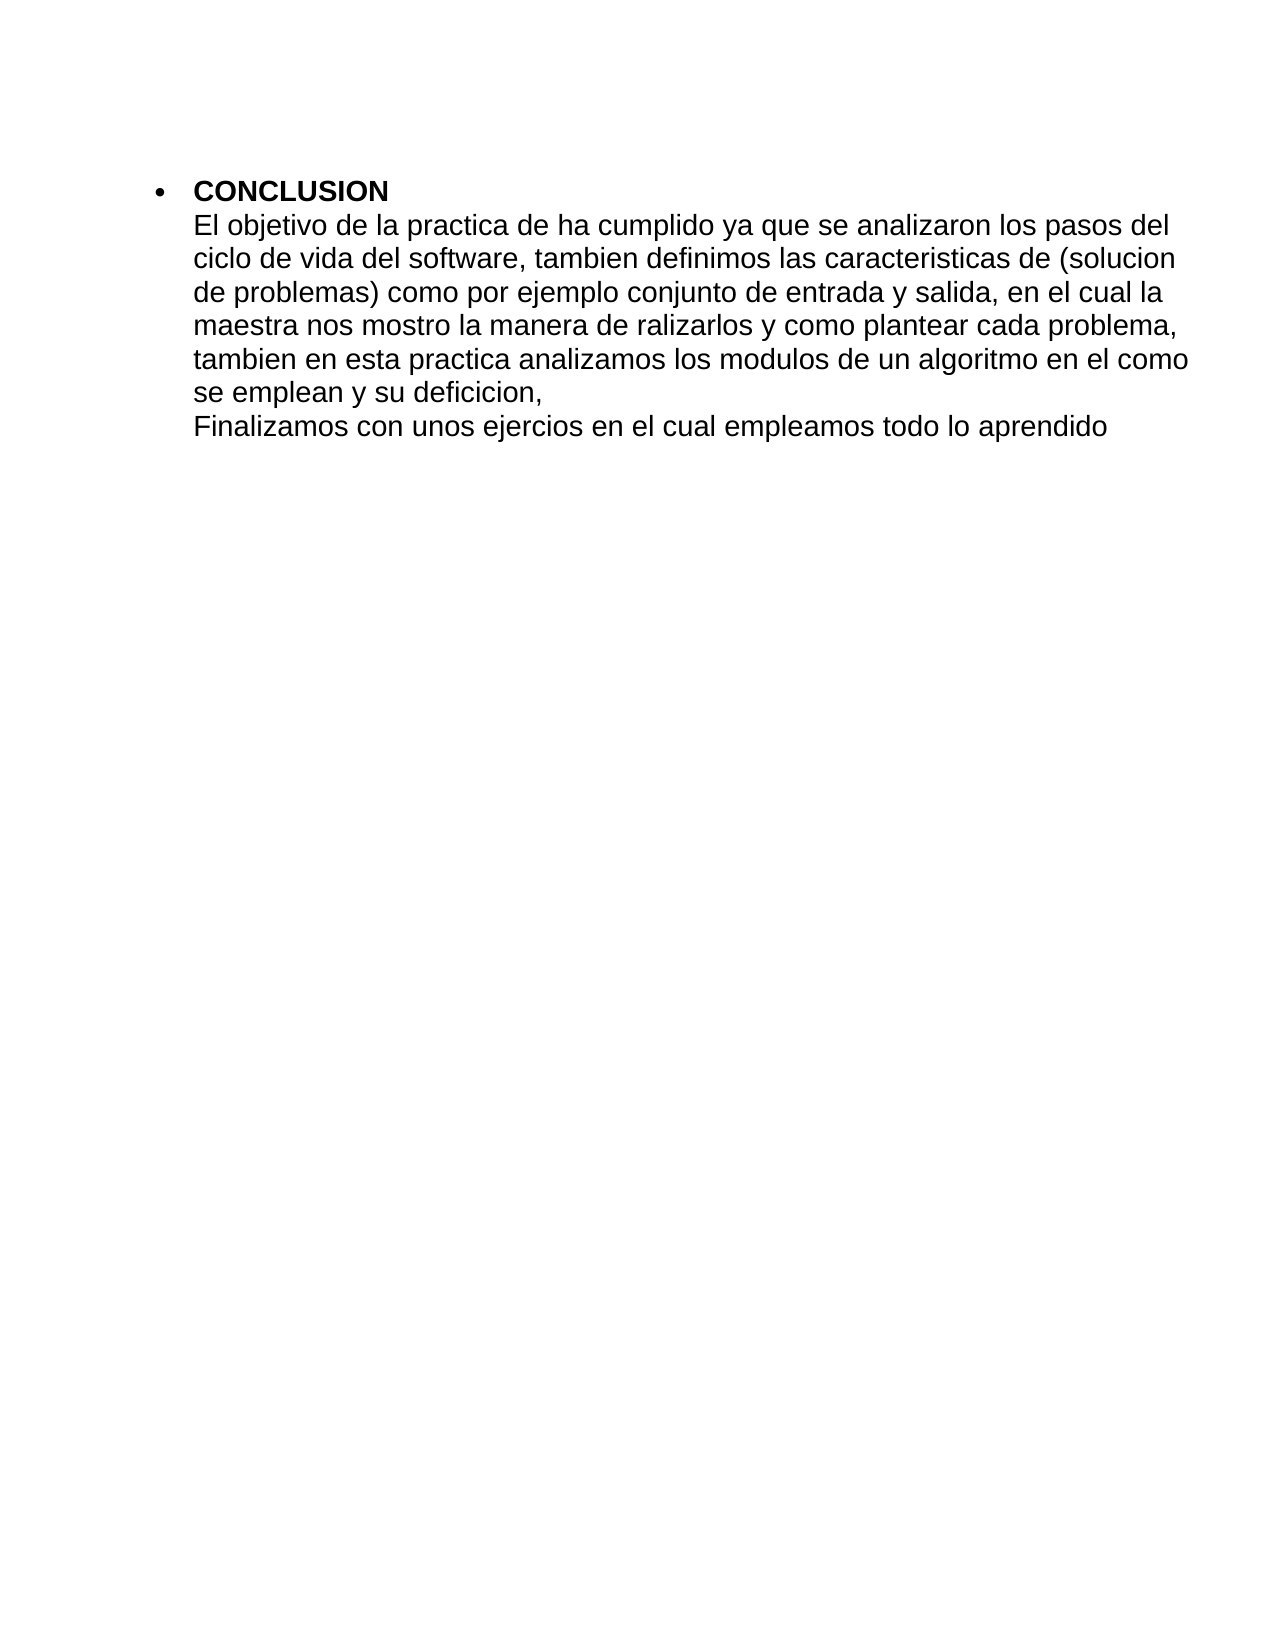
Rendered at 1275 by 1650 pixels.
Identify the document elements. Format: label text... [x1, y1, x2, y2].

text El objetivo de la practica de ha cumplido ya que se analizaron los pasos del ciclo de vida del software, tambien definimos las caracteristicas de (solucion de problemas) como por ejemplo conjunto de entrada y salida, en el cual la maestra nos mostro la manera de ralizarlos y como plantear cada problema, [193, 208, 1205, 342]
text Finalizamos con unos ejercios en el cual empleamos todo lo aprendido [193, 409, 1205, 442]
list CONCLUSION [156, 174, 1205, 208]
text tambien en esta practica analizamos los modulos de un algoritmo en el como se emplean y su deficicion, [193, 342, 1205, 409]
